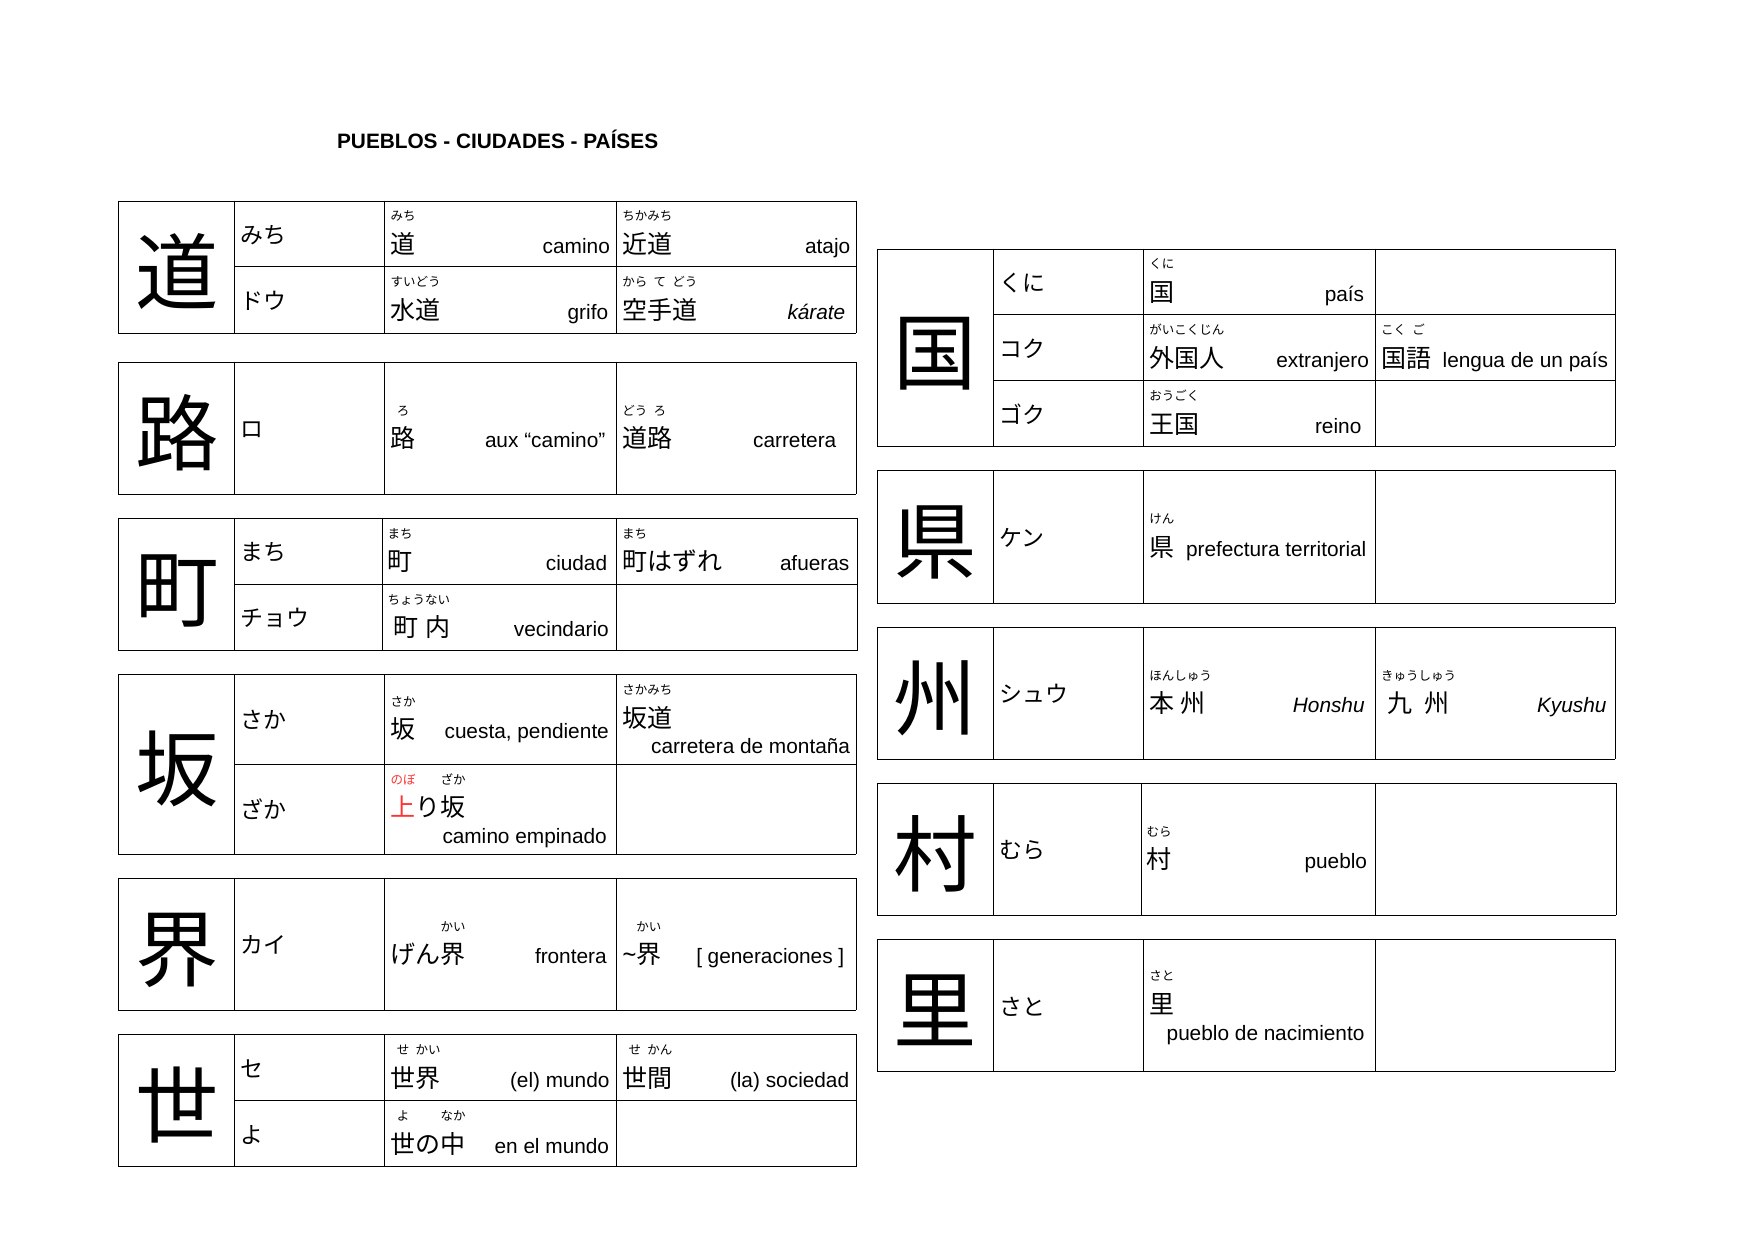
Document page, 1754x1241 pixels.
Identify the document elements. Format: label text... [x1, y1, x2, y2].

table_header みち [235, 202, 384, 266]
table_header 町まちはずれ afueras [617, 519, 857, 584]
table_header さか [235, 675, 384, 764]
table_header 世せ間かん (la) sociedad [617, 1035, 856, 1100]
table_header 里 [878, 940, 993, 1071]
table_cell コク [994, 315, 1143, 380]
table_cell 世よの中なか en el mundo [385, 1101, 616, 1166]
table_cell [617, 585, 857, 650]
table_header むら [994, 784, 1141, 915]
table_header 村むら pueblo [1142, 784, 1375, 915]
table_cell 国こく語ご lengua de un país [1376, 315, 1615, 380]
table_header 里さと pueblo de nacimiento [1144, 940, 1375, 1071]
table_header 坂 [119, 675, 234, 854]
table_header [1376, 784, 1616, 915]
table_header 町 [119, 519, 234, 650]
table_cell ざか [235, 765, 384, 854]
table_header 路ろ aux “camino” [385, 363, 616, 494]
table_header まち [235, 519, 382, 584]
table_header ~界かい [ generaciones ] [617, 879, 856, 1010]
table_header げん界かい frontera [385, 879, 616, 1010]
table_header くに [994, 250, 1143, 314]
table_header ケン [994, 471, 1143, 602]
table_cell 外がい国こく人じん extranjero [1144, 315, 1375, 380]
table_header [1376, 250, 1615, 314]
table_header 坂さか道みち carretera de montaña [617, 675, 856, 764]
table_header シュウ [994, 628, 1143, 759]
table_header 道 [119, 202, 234, 333]
table_header 九きゅう州しゅう Kyushu [1376, 628, 1615, 759]
table_cell 空から手て道どう kárate [617, 267, 856, 333]
table_header 国 [878, 250, 993, 446]
table_header 県けん prefectura territorial [1144, 471, 1375, 602]
table_header 近ちか道みち atajo [617, 202, 856, 266]
table_cell ゴク [994, 381, 1143, 446]
table_cell 水すい道どう grifo [385, 267, 616, 333]
table_header 世せ界かい (el) mundo [385, 1035, 616, 1100]
table_header 坂さか cuesta, pendiente [385, 675, 616, 764]
table_cell チョウ [235, 585, 382, 650]
table_cell [617, 765, 856, 854]
table_header 町まち ciudad [383, 519, 616, 584]
table_header 村 [878, 784, 993, 915]
table_header [1376, 471, 1615, 602]
table_header 県 [878, 471, 993, 602]
table_cell [1376, 381, 1615, 446]
table_cell [617, 1101, 856, 1166]
table_header 道どう路ろ carretera [617, 363, 856, 494]
table_header [1376, 940, 1615, 1071]
table_cell 上のぼり坂ざか camino empinado [385, 765, 616, 854]
table_cell ドウ [235, 267, 384, 333]
table_header さと [994, 940, 1143, 1071]
table_header 界 [119, 879, 234, 1010]
table_header 国くに país [1144, 250, 1375, 314]
table_cell よ [235, 1101, 384, 1166]
table_header ロ [235, 363, 384, 494]
table_header カイ [235, 879, 384, 1010]
table_cell 町ちょう内ない vecindario [383, 585, 616, 650]
table_header 州 [878, 628, 993, 759]
table_cell 王おう国ごく reino [1144, 381, 1375, 446]
text PUEBLOS - CIUDADES - PAÍSES [118, 129, 877, 153]
table_header 本ほん州しゅう Honshu [1144, 628, 1375, 759]
table_header セ [235, 1035, 384, 1100]
table_header 道みち camino [385, 202, 616, 266]
table_header 路 [119, 363, 234, 494]
table_header 世 [119, 1035, 234, 1166]
